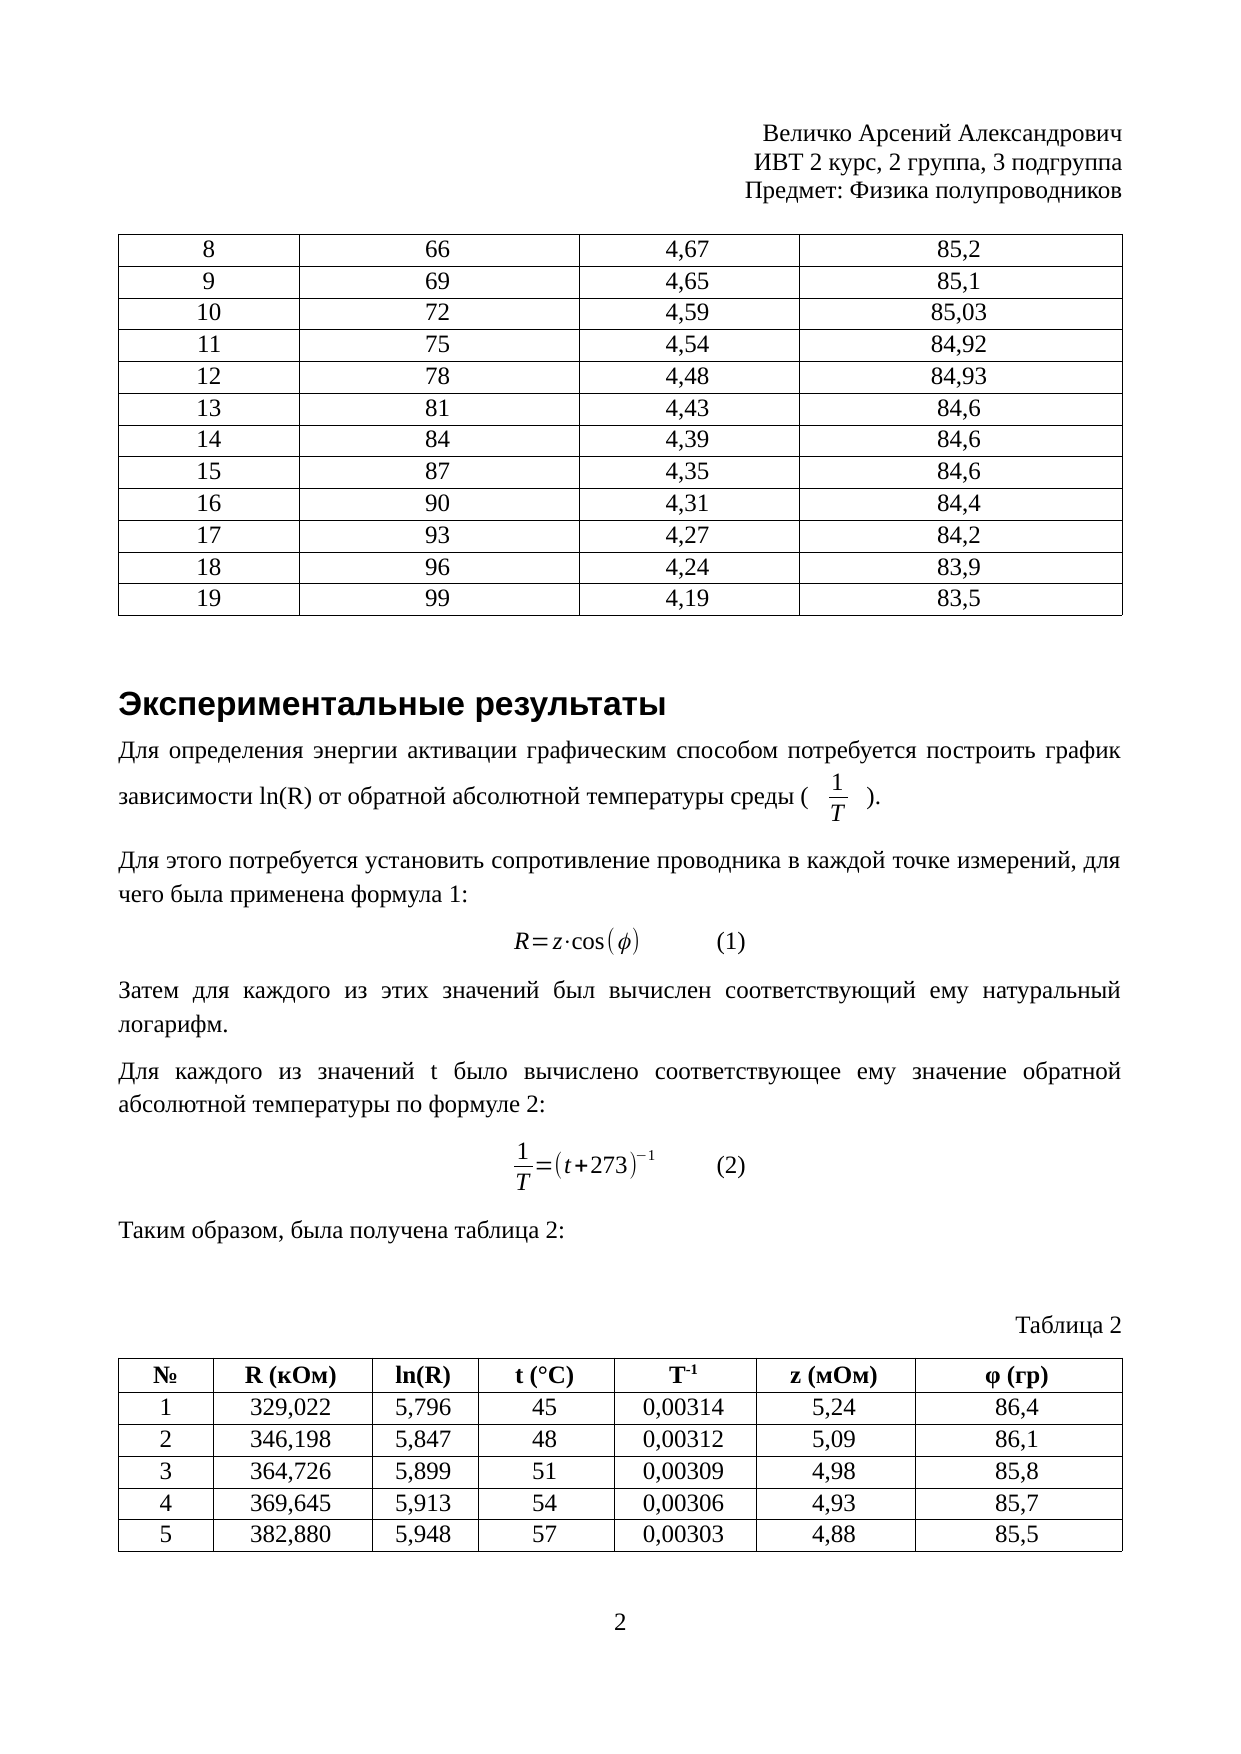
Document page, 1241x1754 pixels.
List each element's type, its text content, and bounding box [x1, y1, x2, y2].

table_cell 5 [119, 1520, 213, 1551]
table_cell 5,09 [757, 1425, 915, 1456]
table_cell 5,847 [373, 1425, 478, 1456]
table_cell 364,726 [214, 1457, 372, 1487]
table_cell 85,8 [916, 1457, 1122, 1487]
table_cell 84,92 [800, 330, 1122, 361]
table_cell 5,24 [757, 1393, 915, 1424]
table_cell 86,4 [916, 1393, 1122, 1424]
table_cell 329,022 [214, 1393, 372, 1424]
table_cell 87 [300, 457, 579, 488]
table_cell 4 [119, 1489, 213, 1519]
table_cell 346,198 [214, 1425, 372, 1456]
table_cell 85,7 [916, 1489, 1122, 1519]
table_cell 1 [119, 1393, 213, 1424]
table_cell 86,1 [916, 1425, 1122, 1456]
table_header T-1 [615, 1359, 756, 1392]
table_cell 84 [300, 426, 579, 456]
table_cell 4,59 [580, 299, 799, 329]
text Для определения энергии активации графическим способом потребуется построить график зависимости ln(R) от обратной абсолютной температуры среды (). [118, 735, 1122, 827]
table_cell 69 [300, 267, 579, 297]
table_cell 9 [119, 267, 299, 297]
table_cell 4,27 [580, 521, 799, 552]
table_cell 57 [479, 1520, 614, 1551]
table_cell 83,5 [800, 584, 1122, 615]
table_cell 81 [300, 394, 579, 424]
table_cell 96 [300, 553, 579, 583]
text Затем для каждого из этих значений был вычислен соответствующий ему натуральный логарифм. [118, 976, 1122, 1037]
text (2) [118, 1137, 1122, 1196]
table_cell 48 [479, 1425, 614, 1456]
table_header R (кОм) [214, 1359, 372, 1392]
table_cell 90 [300, 489, 579, 520]
table_cell 13 [119, 394, 299, 424]
text Таблица 2 [118, 1310, 1122, 1339]
table_cell 84,2 [800, 521, 1122, 552]
table_cell 4,98 [757, 1457, 915, 1487]
text Для каждого из значений t было вычислено соответствующее ему значение обратной абсолютной температуры по формуле 2: [118, 1056, 1122, 1118]
table_cell 85,2 [800, 235, 1122, 266]
table_cell 18 [119, 553, 299, 583]
table_cell 66 [300, 235, 579, 266]
table_header φ (гр) [916, 1359, 1122, 1392]
text (1) [118, 926, 1122, 957]
table_cell 0,00306 [615, 1489, 756, 1519]
table_cell 4,48 [580, 362, 799, 393]
table_cell 4,54 [580, 330, 799, 361]
table_cell 5,948 [373, 1520, 478, 1551]
table_cell 84,6 [800, 394, 1122, 424]
text Таким образом, была получена таблица 2: [118, 1215, 1122, 1243]
table_cell 4,24 [580, 553, 799, 583]
table_cell 8 [119, 235, 299, 266]
table_cell 5,899 [373, 1457, 478, 1487]
table_cell 78 [300, 362, 579, 393]
table_cell 4,43 [580, 394, 799, 424]
table_cell 3 [119, 1457, 213, 1487]
table_cell 84,6 [800, 426, 1122, 456]
table_cell 4,35 [580, 457, 799, 488]
table_cell 54 [479, 1489, 614, 1519]
table_header t (°C) [479, 1359, 614, 1392]
table_header ln(R) [373, 1359, 478, 1392]
table_cell 19 [119, 584, 299, 615]
table_cell 45 [479, 1393, 614, 1424]
table_cell 51 [479, 1457, 614, 1487]
table_cell 4,67 [580, 235, 799, 266]
table_cell 0,00312 [615, 1425, 756, 1456]
table_cell 4,93 [757, 1489, 915, 1519]
table_cell 93 [300, 521, 579, 552]
table_cell 83,9 [800, 553, 1122, 583]
table_cell 84,4 [800, 489, 1122, 520]
table_cell 85,1 [800, 267, 1122, 297]
table_header № [119, 1359, 213, 1392]
text Для этого потребуется установить сопротивление проводника в каждой точке измерений, для чего была применена формула 1: [118, 846, 1122, 907]
table_cell 85,5 [916, 1520, 1122, 1551]
table_cell 12 [119, 362, 299, 393]
table_cell 2 [119, 1425, 213, 1456]
table_cell 17 [119, 521, 299, 552]
table_cell 4,88 [757, 1520, 915, 1551]
table_cell 0,00314 [615, 1393, 756, 1424]
table_cell 10 [119, 299, 299, 329]
table_cell 84,93 [800, 362, 1122, 393]
table_cell 369,645 [214, 1489, 372, 1519]
table_cell 15 [119, 457, 299, 488]
table_cell 72 [300, 299, 579, 329]
table_cell 85,03 [800, 299, 1122, 329]
table_header z (мОм) [757, 1359, 915, 1392]
table_cell 4,31 [580, 489, 799, 520]
table_cell 0,00309 [615, 1457, 756, 1487]
table_cell 0,00303 [615, 1520, 756, 1551]
table_cell 5,796 [373, 1393, 478, 1424]
table_cell 382,880 [214, 1520, 372, 1551]
table_cell 4,65 [580, 267, 799, 297]
table_cell 4,19 [580, 584, 799, 615]
table_cell 84,6 [800, 457, 1122, 488]
table_cell 5,913 [373, 1489, 478, 1519]
table_cell 99 [300, 584, 579, 615]
table_cell 11 [119, 330, 299, 361]
table_cell 4,39 [580, 426, 799, 456]
subtitle Экспериментальные результаты [118, 684, 1122, 722]
table_cell 75 [300, 330, 579, 361]
table_cell 14 [119, 426, 299, 456]
table_cell 16 [119, 489, 299, 520]
